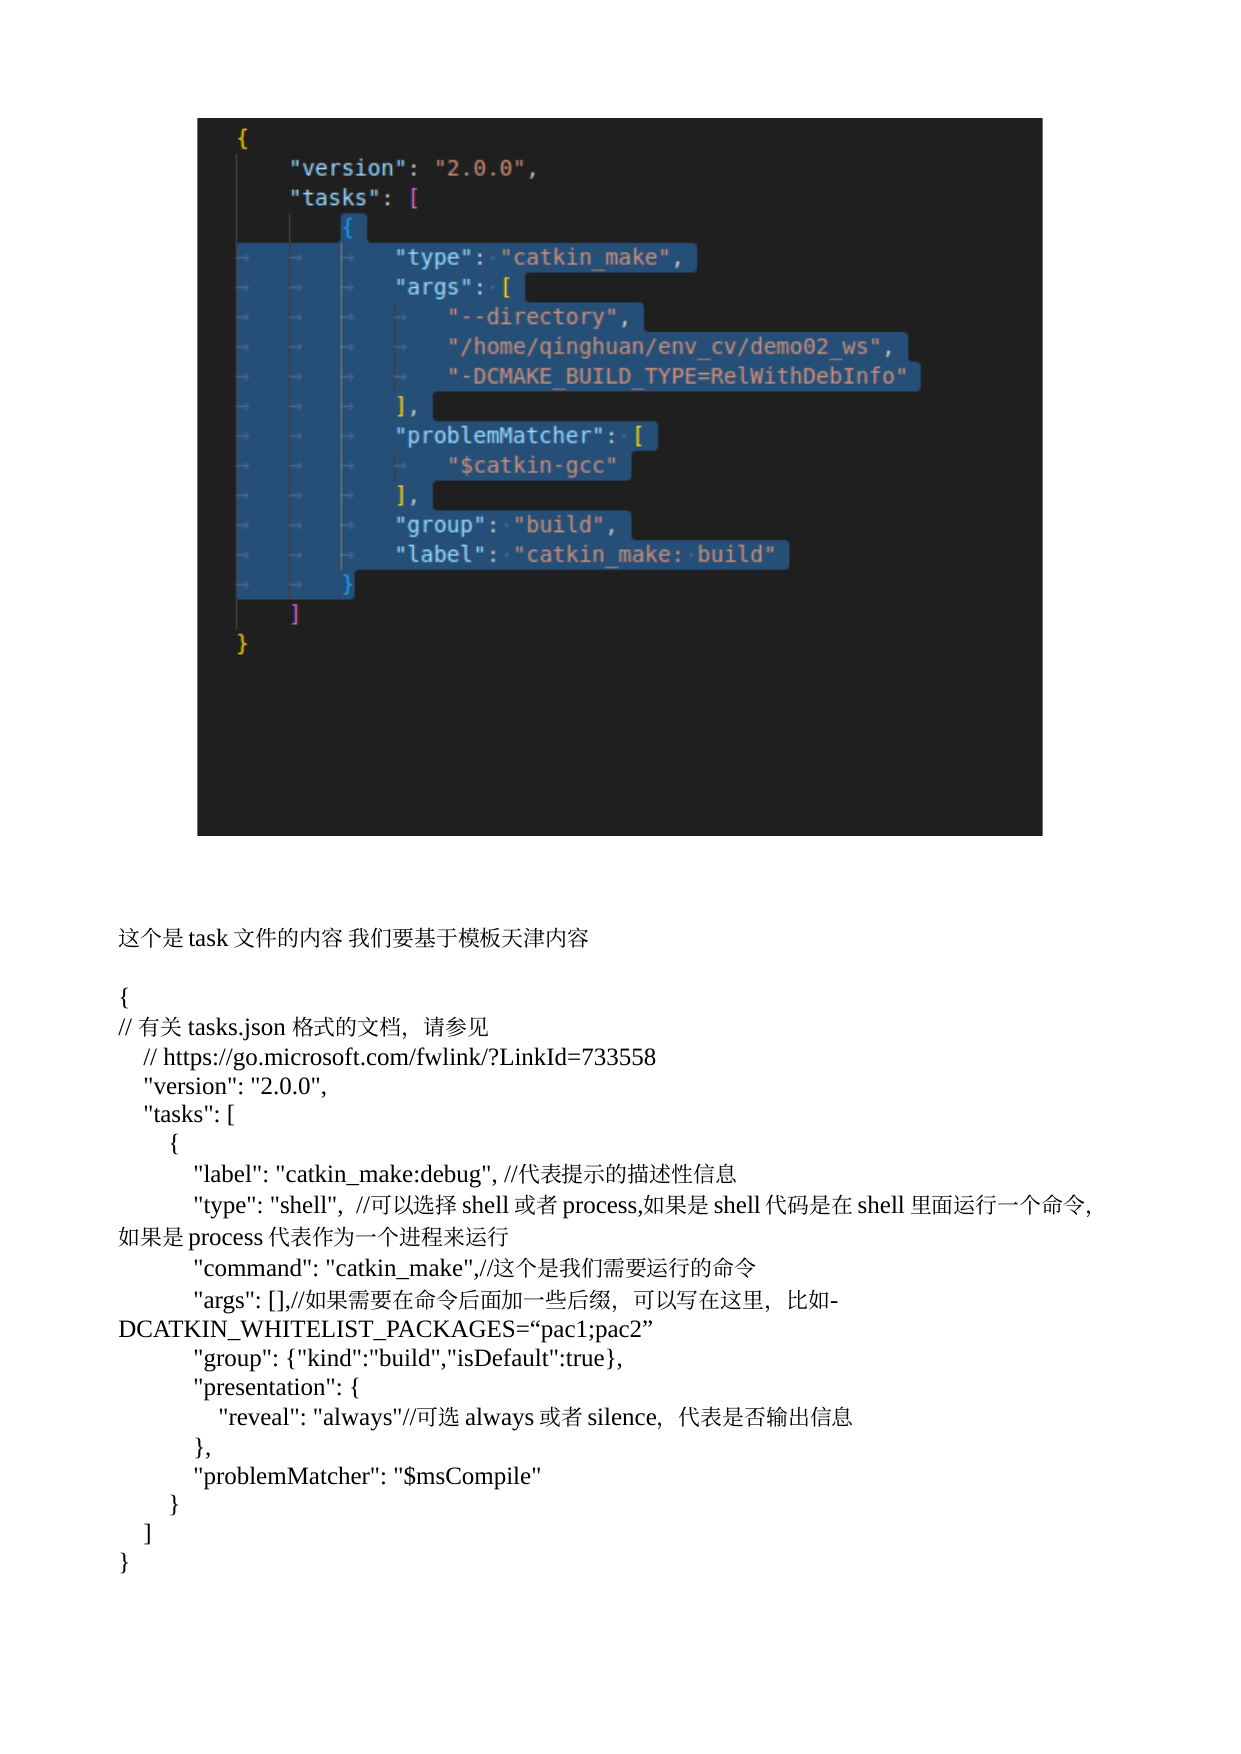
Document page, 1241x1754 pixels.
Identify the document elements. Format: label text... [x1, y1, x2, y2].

text "group": {"kind":"build","isDefault":true}, [118, 1343, 1122, 1372]
text } [118, 1547, 1122, 1576]
text { [118, 1128, 1122, 1157]
text "presentation": { [118, 1372, 1122, 1401]
text }, [118, 1432, 1122, 1461]
text "problemMatcher": "$msCompile" [118, 1461, 1122, 1489]
text // https://go.microsoft.com/fwlink/?LinkId=733558 [118, 1042, 1122, 1071]
text "tasks": [ [118, 1099, 1122, 1128]
text { [118, 982, 1122, 1011]
text } [118, 1489, 1122, 1518]
text "label": "catkin_make:debug", //代表提示的描述性信息 [118, 1157, 1122, 1188]
text "command": "catkin_make",//这个是我们需要运行的命令 [118, 1251, 1122, 1283]
text "version": "2.0.0", [118, 1071, 1122, 1099]
picture [197, 118, 1043, 836]
text "reveal": "always"//可选always或者silence，代表是否输出信息 [118, 1401, 1122, 1432]
text "type": "shell", //可以选择shell或者process,如果是shell代码是在shell里面运行一个命令，如果是process代表作为一个进程来运行 [118, 1188, 1122, 1251]
text // 有关 tasks.json 格式的文档，请参见 [118, 1011, 1122, 1042]
text "args": [],//如果需要在命令后面加一些后缀，可以写在这里，比如-DCATKIN_WHITELIST_PACKAGES=“pac1;pac2” [118, 1283, 1122, 1343]
text ] [118, 1518, 1122, 1547]
text 这个是task文件的内容 我们要基于模板天津内容 [118, 922, 1122, 953]
